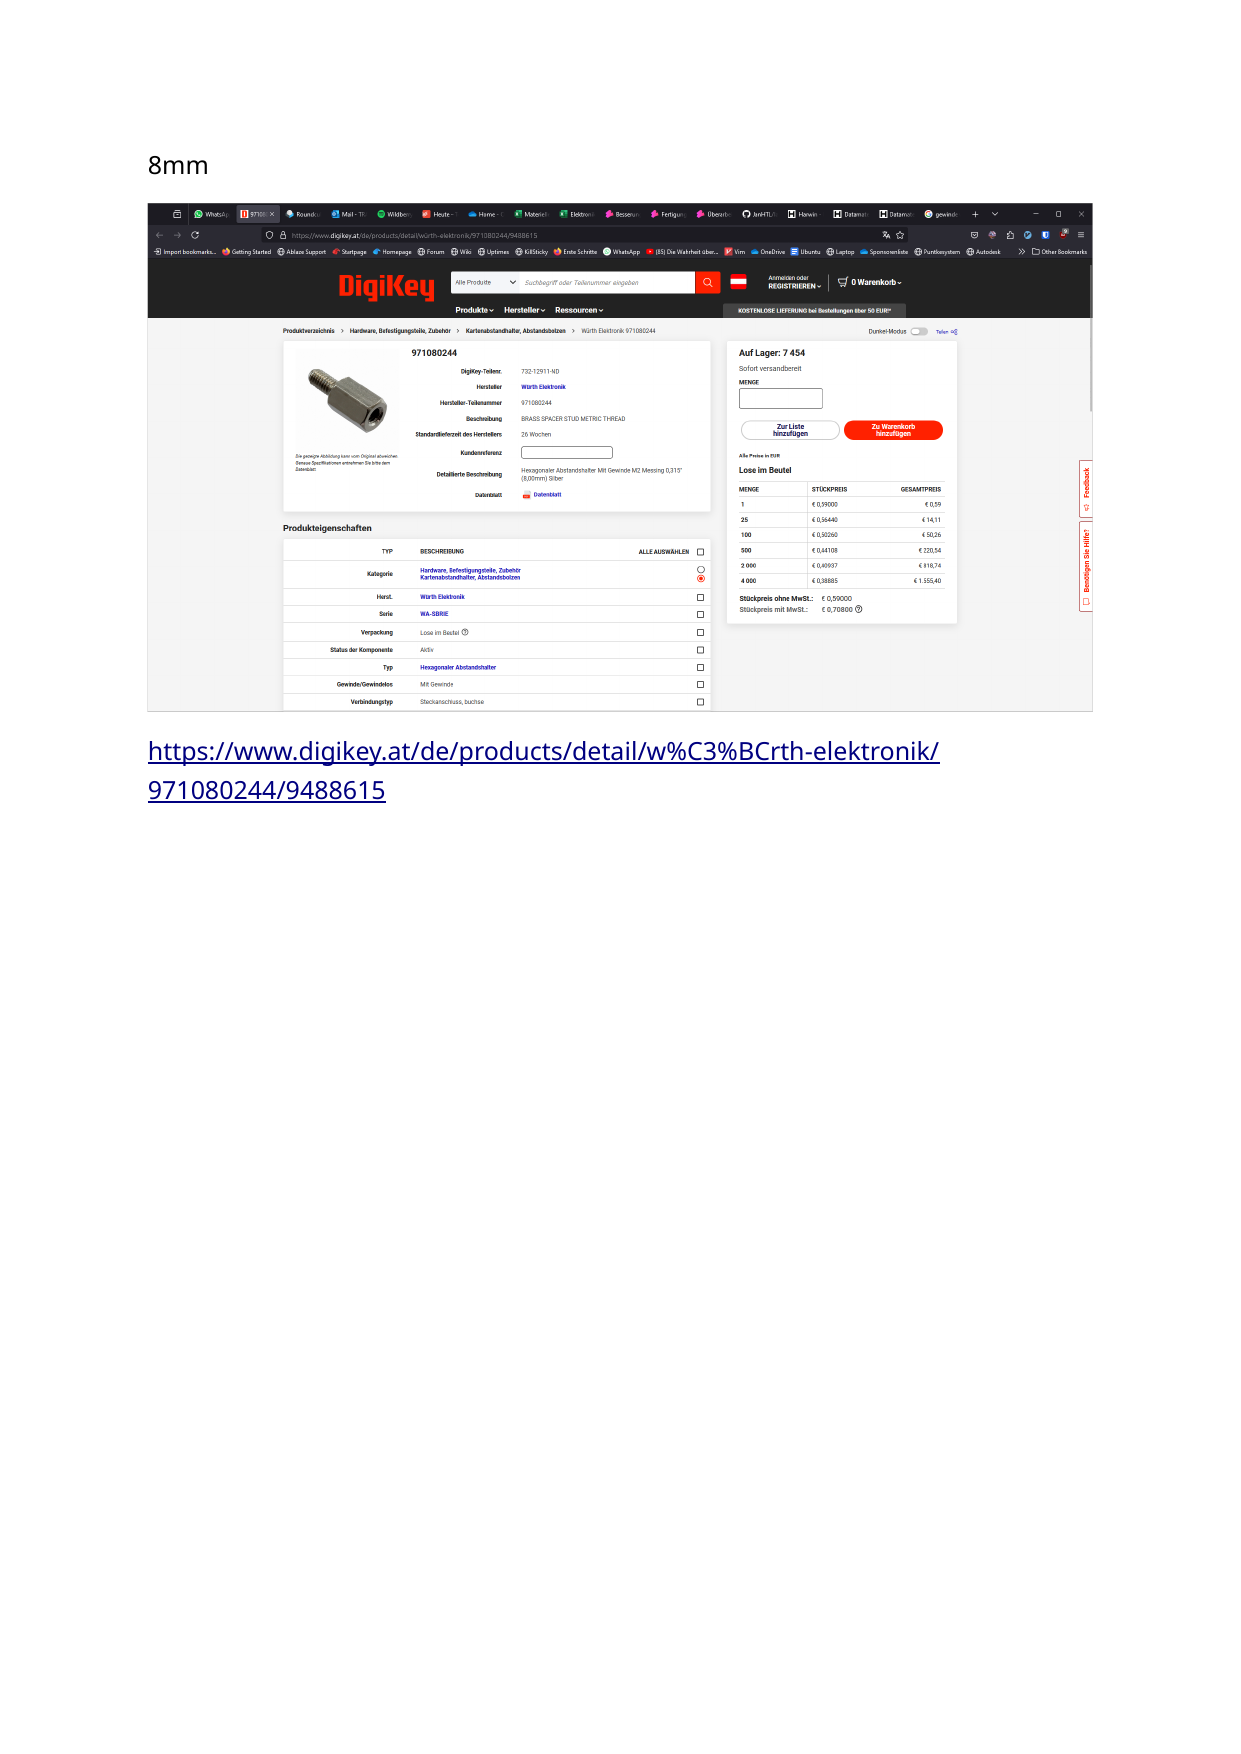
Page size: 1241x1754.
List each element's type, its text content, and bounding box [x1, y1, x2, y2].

text https://www.digikey.at/de/products/detail/w%C3%BCrth-elektronik/971080244/9488615 [148, 733, 1093, 806]
text 8mm [148, 148, 1093, 182]
